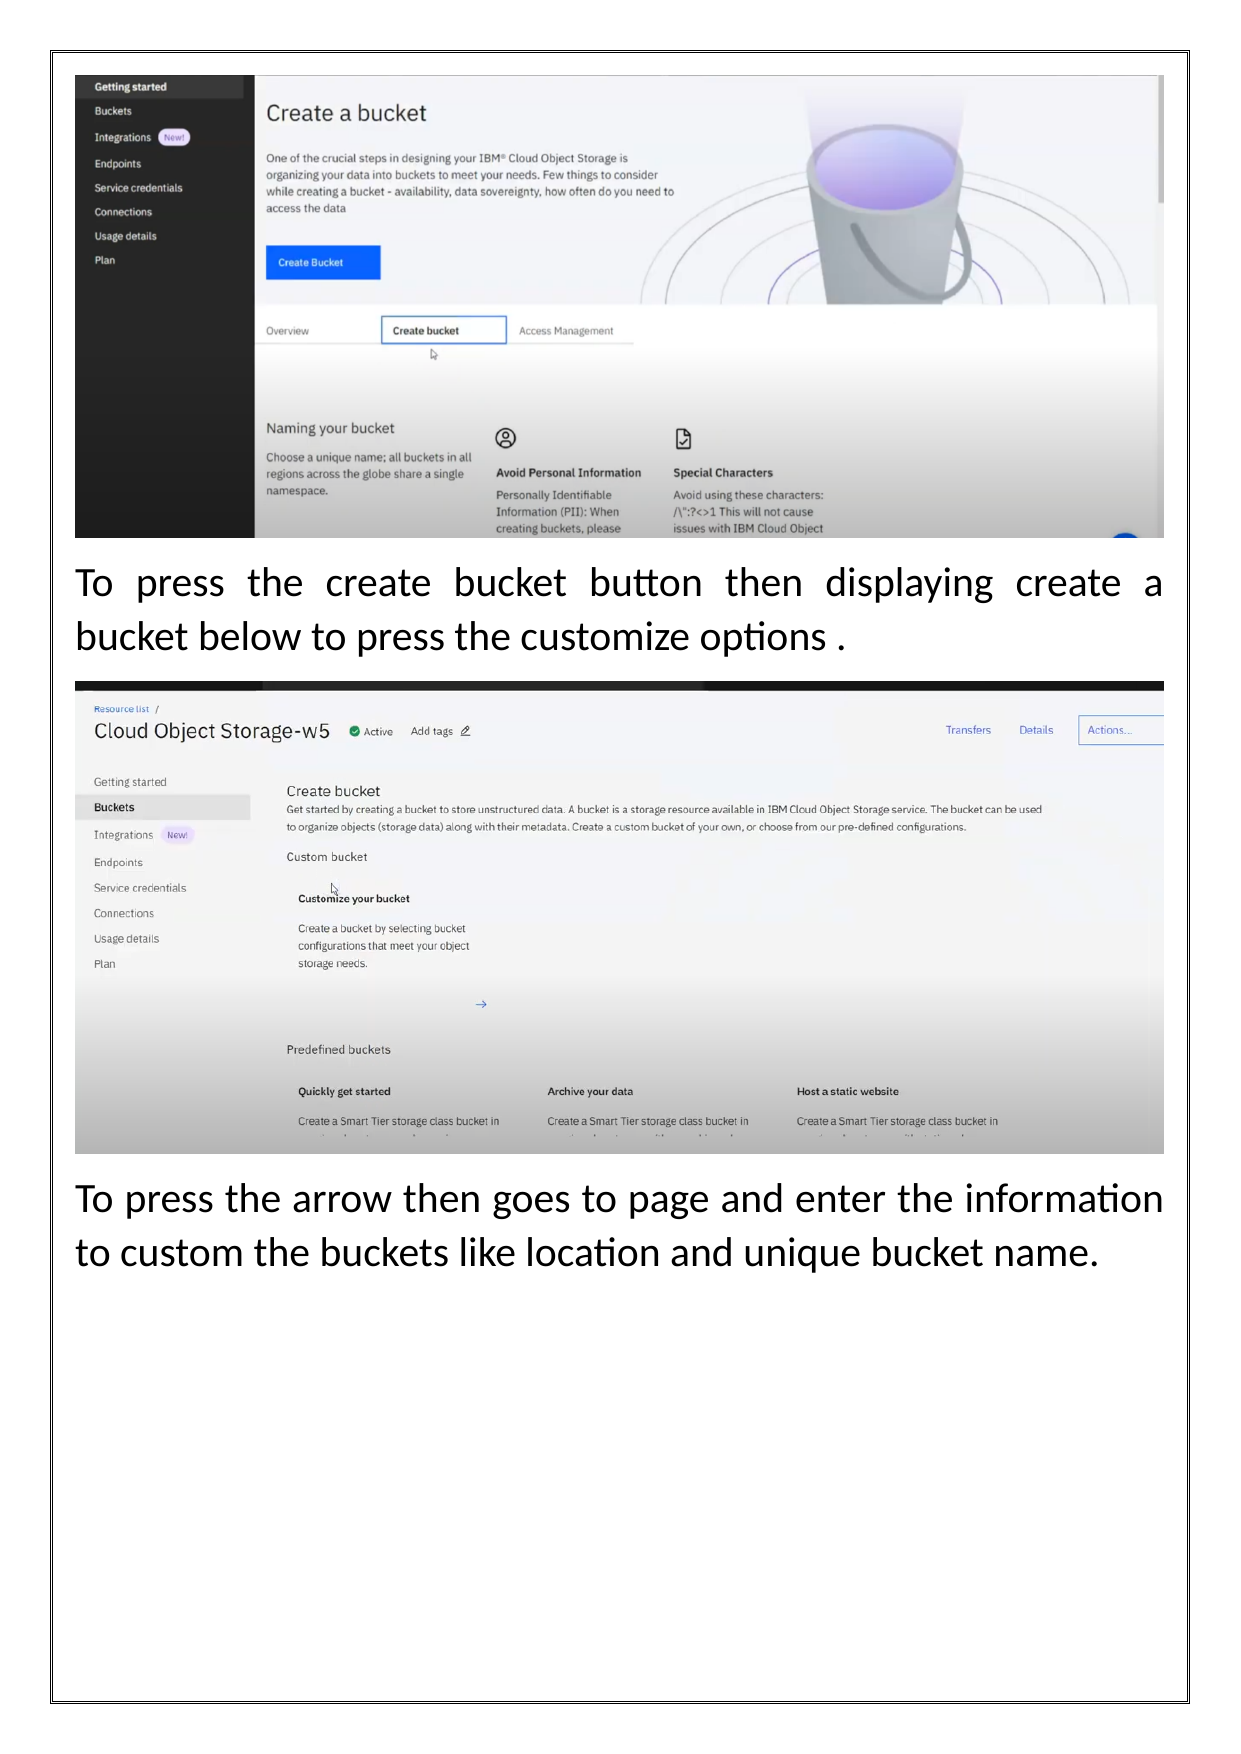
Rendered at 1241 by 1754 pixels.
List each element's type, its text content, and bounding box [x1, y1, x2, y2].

text To press the create bucket button then displaying create a bucket below to press the customize options . [75, 556, 1165, 661]
text To press the arrow then goes to page and enter the information to custom the buckets like location and unique bucket name. [75, 1172, 1165, 1277]
